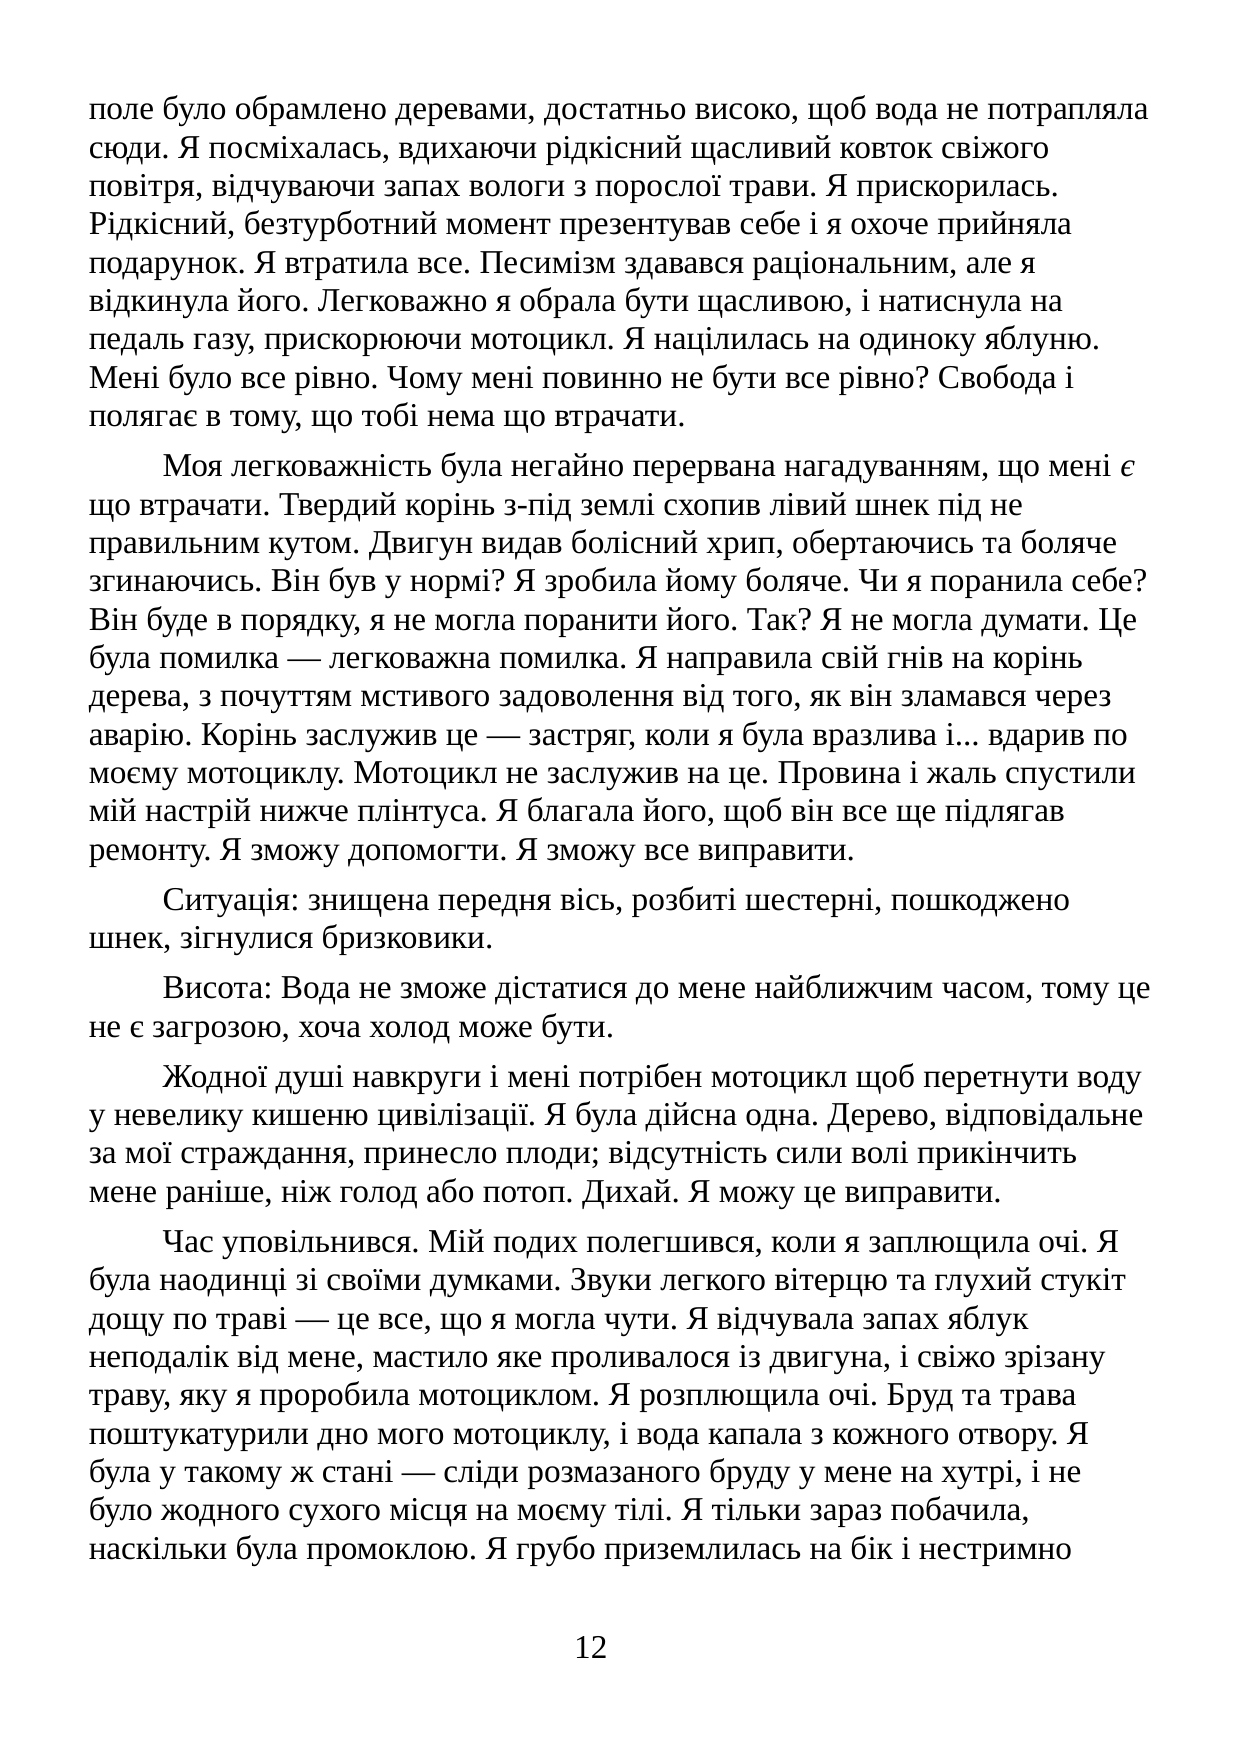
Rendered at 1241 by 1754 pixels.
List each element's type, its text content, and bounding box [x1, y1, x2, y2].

text Ситуація: знищена передня вісь, розбиті шестерні, пошкоджено шнек, зігнулися бризковики. [88, 879, 1152, 956]
text Час уповільнився. Мій подих полегшився, коли я заплющила очі. Я була наодинці зі своїми думками. Звуки легкого вітерцю та глухий стукіт дощу по траві — це все, що я могла чути. Я відчувала запах яблук неподалік від мене, мастило яке проливалося із двигуна, і свіжо зрізану траву, яку я проробила мотоциклом. Я розплющила очі. Бруд та трава поштукатурили дно мого мотоциклу, і вода капала з кожного отвору. Я була у такому ж стані — сліди розмазаного бруду у мене на хутрі, і не було жодного сухого місця на моєму тілі. Я тільки зараз побачила, наскільки була промоклою. Я грубо приземлилась на бік і нестримно [88, 1221, 1152, 1566]
text Моя легковажність була негайно перервана нагадуванням, що мені є що втрачати. Твердий корінь з-під землі схопив лівий шнек під не правильним кутом. Двигун видав болісний хрип, обертаючись та боляче згинаючись. Він був у нормі? Я зробила йому боляче. Чи я поранила себе? Він буде в порядку, я не могла поранити його. Так? Я не могла думати. Це була помилка — легковажна помилка. Я направила свій гнів на корінь дерева, з почуттям мстивого задоволення від того, як він зламався через аварію. Корінь заслужив це — застряг, коли я була вразлива і... вдарив по моєму мотоциклу. Мотоцикл не заслужив на це. Провина і жаль спустили мій настрій нижче плінтуса. Я благала його, щоб він все ще підлягав ремонту. Я зможу допомогти. Я зможу все виправити. [88, 445, 1152, 867]
text Висота: Вода не зможе дістатися до мене найближчим часом, тому це не є загрозою, хоча холод може бути. [88, 967, 1152, 1044]
text Жодної душі навкруги і мені потрібен мотоцикл щоб перетнути воду у невелику кишеню цивілізації. Я була дійсна одна. Дерево, відповідальне за мої страждання, принесло плоди; відсутність сили волі прикінчить мене раніше, ніж голод або потоп. Дихай. Я можу це виправити. [88, 1056, 1152, 1209]
text поле було обрамлено деревами, достатньо високо, щоб вода не потрапляла сюди. Я посміхалась, вдихаючи рідкісний щасливий ковток свіжого повітря, відчуваючи запах вологи з порослої трави. Я прискорилась. Рідкісний, безтурботний момент презентував себе і я охоче прийняла подарунок. Я втратила все. Песимізм здавався раціональним, але я відкинула його. Легковажно я обрала бути щасливою, і натиснула на педаль газу, прискорюючи мотоцикл. Я націлилась на одиноку яблуню. Мені було все рівно. Чому мені повинно не бути все рівно? Свобода і полягає в тому, що тобі нема що втрачати. [88, 88, 1152, 433]
